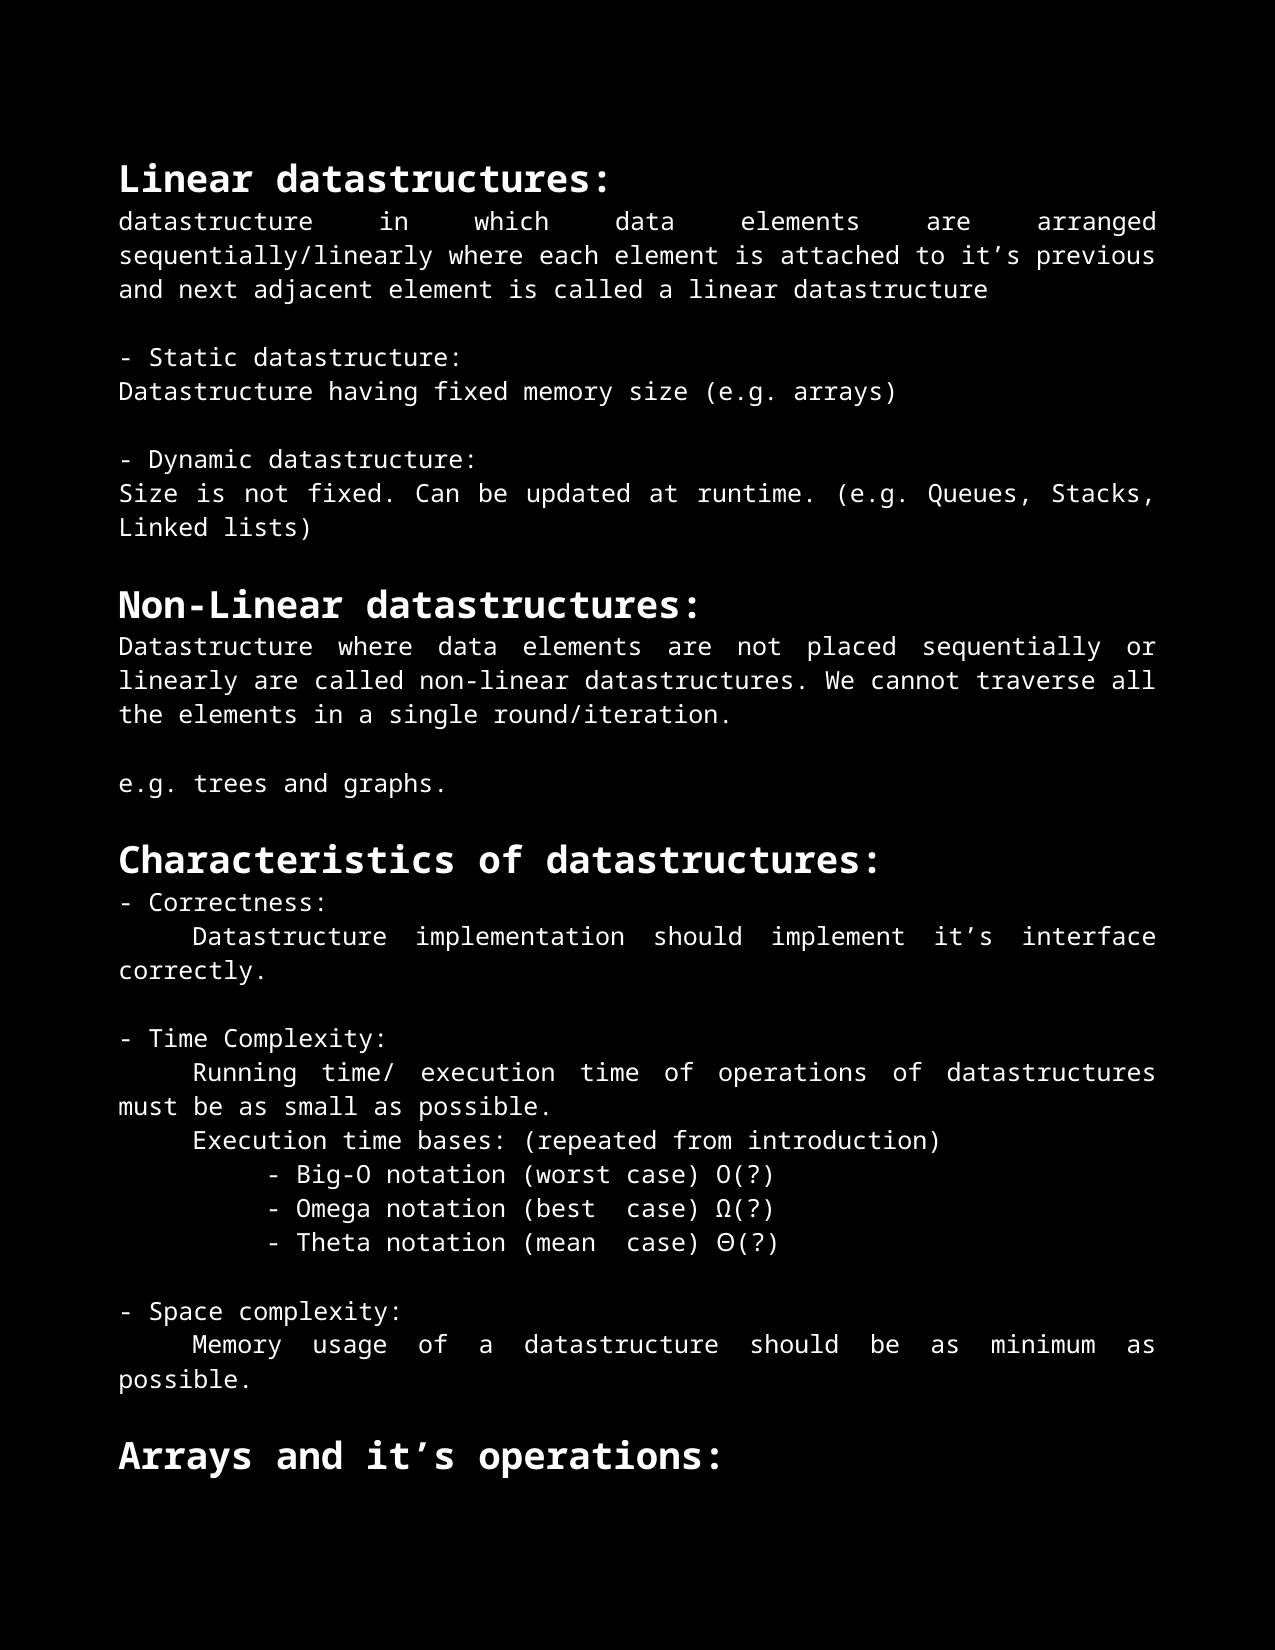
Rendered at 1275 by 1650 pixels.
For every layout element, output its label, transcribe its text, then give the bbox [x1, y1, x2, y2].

text - Space complexity: [118, 1293, 1157, 1327]
text Memory usage of a datastructure should be as minimum as possible. [118, 1327, 1157, 1395]
text Size is not fixed. Can be updated at runtime. (e.g. Queues, Stacks, Linked lists) [118, 476, 1157, 544]
text datastructure in which data elements are arranged sequentially/linearly where each element is attached to it’s previous and next adjacent element is called a linear datastructure [118, 203, 1157, 305]
text - Correctness: [118, 884, 1157, 918]
text - Time Complexity: [118, 1021, 1157, 1055]
text Execution time bases: (repeated from introduction) [118, 1123, 1157, 1157]
text Datastructure having fixed memory size (e.g. arrays) [118, 373, 1157, 408]
text - Static datastructure: [118, 339, 1157, 373]
text Linear datastructures: [118, 152, 1157, 203]
text Arrays and it’s operations: [118, 1429, 1157, 1480]
text Non-Linear datastructures: [118, 578, 1157, 629]
text - Dynamic datastructure: [118, 442, 1157, 476]
text e.g. trees and graphs. [118, 765, 1157, 799]
text - Theta notation (mean case) Θ(?) [118, 1225, 1157, 1259]
text - Big-O notation (worst case) O(?) [118, 1157, 1157, 1191]
text Datastructure where data elements are not placed sequentially or linearly are called non-linear datastructures. We cannot traverse all the elements in a single round/iteration. [118, 629, 1157, 731]
text - Omega notation (best case) Ω(?) [118, 1191, 1157, 1225]
text Datastructure implementation should implement it’s interface correctly. [118, 918, 1157, 987]
text Running time/ execution time of operations of datastructures must be as small as possible. [118, 1055, 1157, 1123]
text Characteristics of datastructures: [118, 833, 1157, 884]
